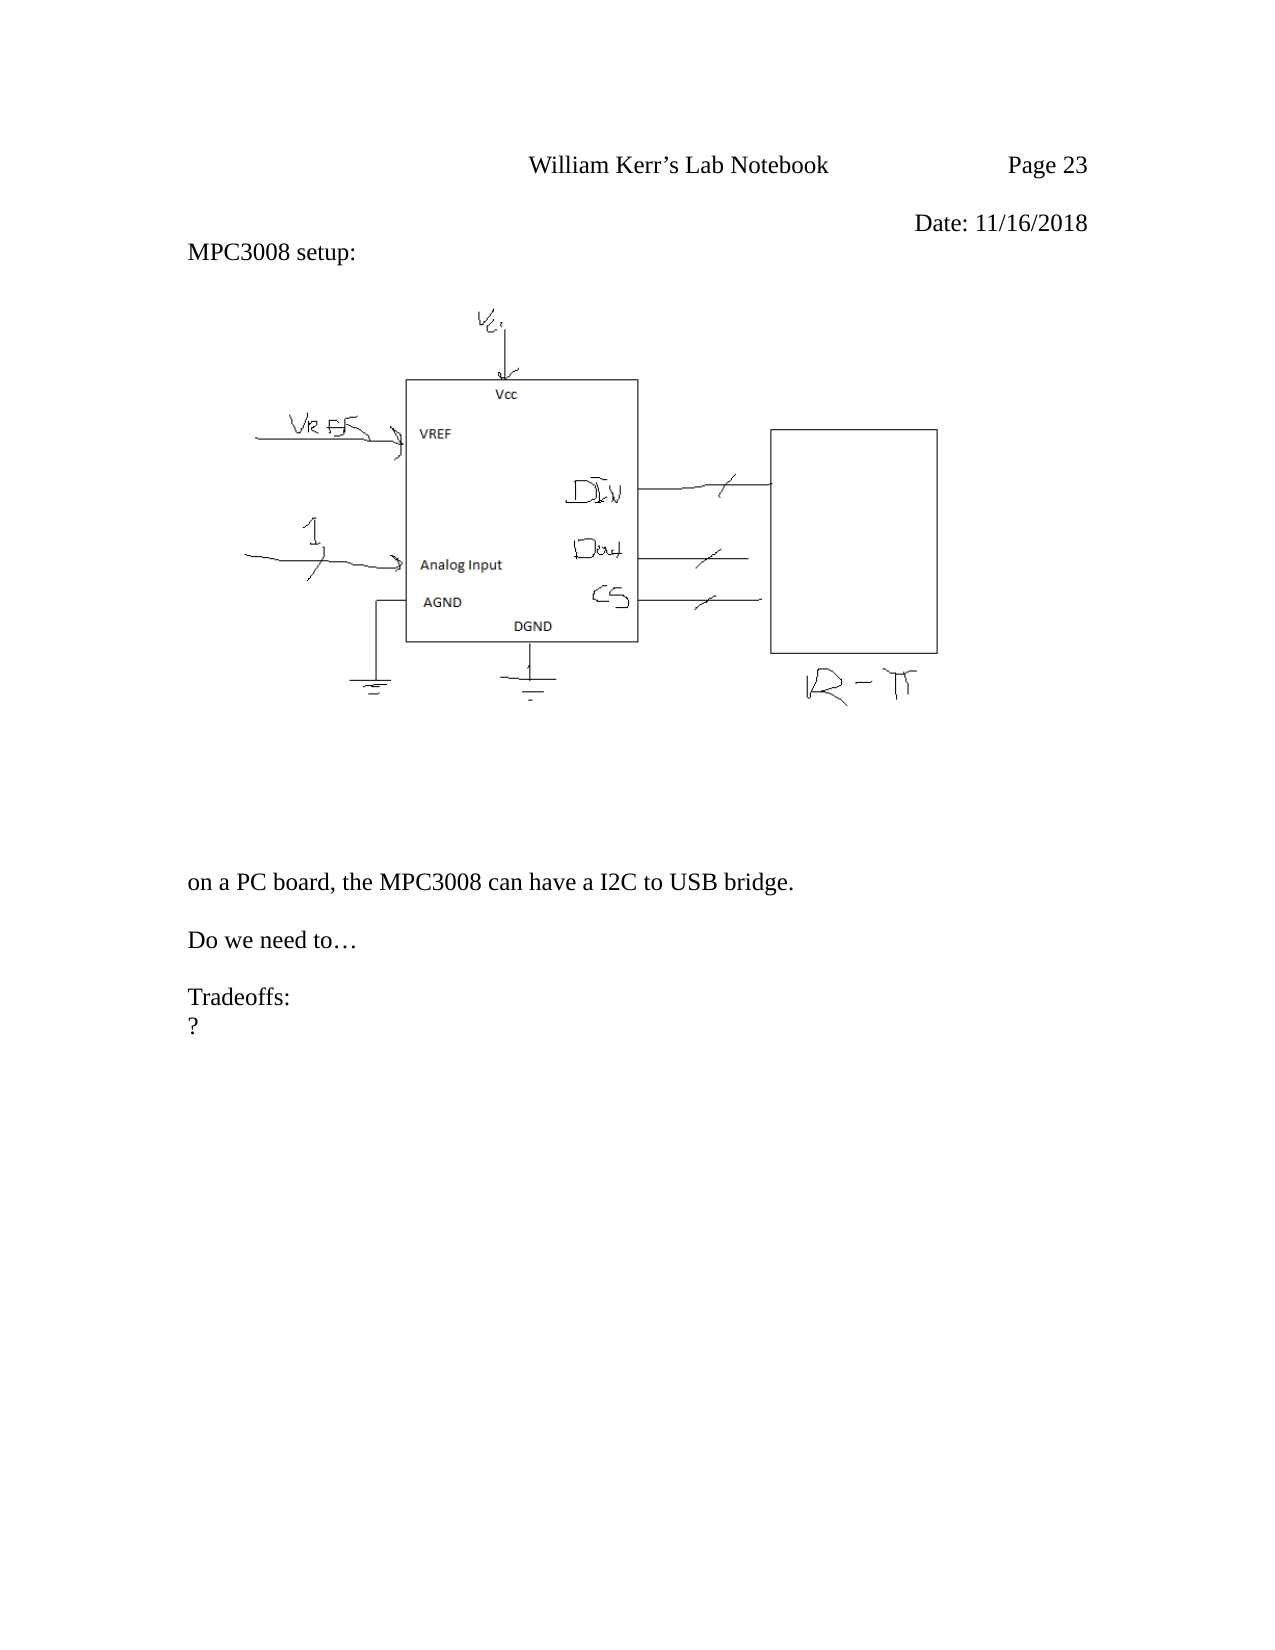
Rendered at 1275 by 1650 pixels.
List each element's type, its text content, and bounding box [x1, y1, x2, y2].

picture [175, 294, 973, 839]
text Tradeoffs: [187, 982, 1087, 1011]
text MPC3008 setup: [187, 237, 1087, 266]
text Do we need to… [187, 925, 1087, 954]
text on a PC board, the MPC3008 can have a I2C to USB bridge. [187, 867, 1087, 896]
text ? [187, 1011, 1087, 1040]
text Date: 11/16/2018 [187, 208, 1087, 237]
